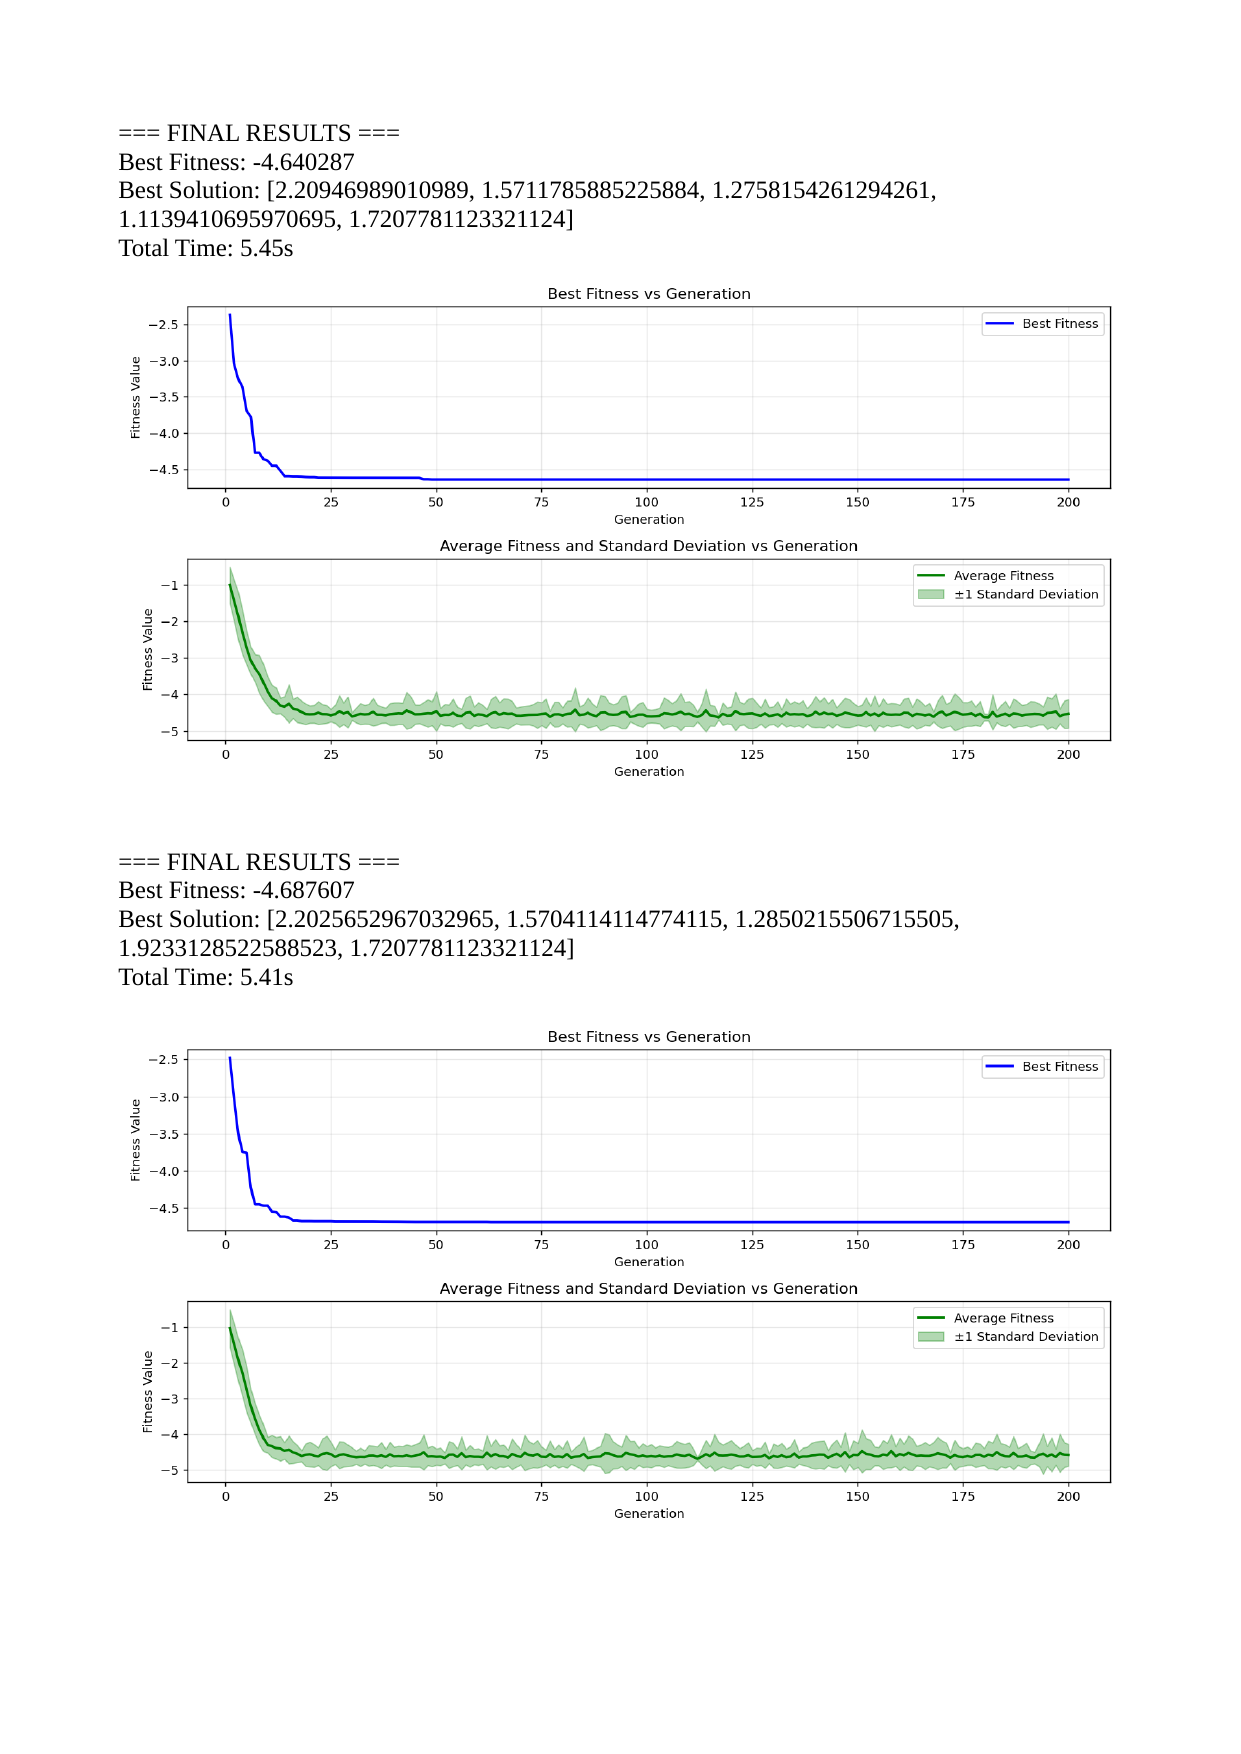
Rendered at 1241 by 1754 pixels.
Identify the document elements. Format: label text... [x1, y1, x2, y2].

text Total Time: 5.45s [118, 233, 1122, 262]
text Total Time: 5.41s [118, 962, 1122, 991]
text Best Solution: [2.20946989010989, 1.5711785885225884, 1.2758154261294261, 1.1139410695970695, 1.7207781123321124] [118, 176, 1122, 233]
text Best Solution: [2.2025652967032965, 1.5704114114774115, 1.2850215506715505, 1.9233128522588523, 1.7207781123321124] [118, 904, 1122, 962]
picture [118, 277, 1123, 790]
text Best Fitness: -4.687607 [118, 876, 1122, 904]
text === FINAL RESULTS === [118, 118, 1122, 147]
picture [118, 1019, 1123, 1532]
text Best Fitness: -4.640287 [118, 147, 1122, 176]
text === FINAL RESULTS === [118, 847, 1122, 876]
